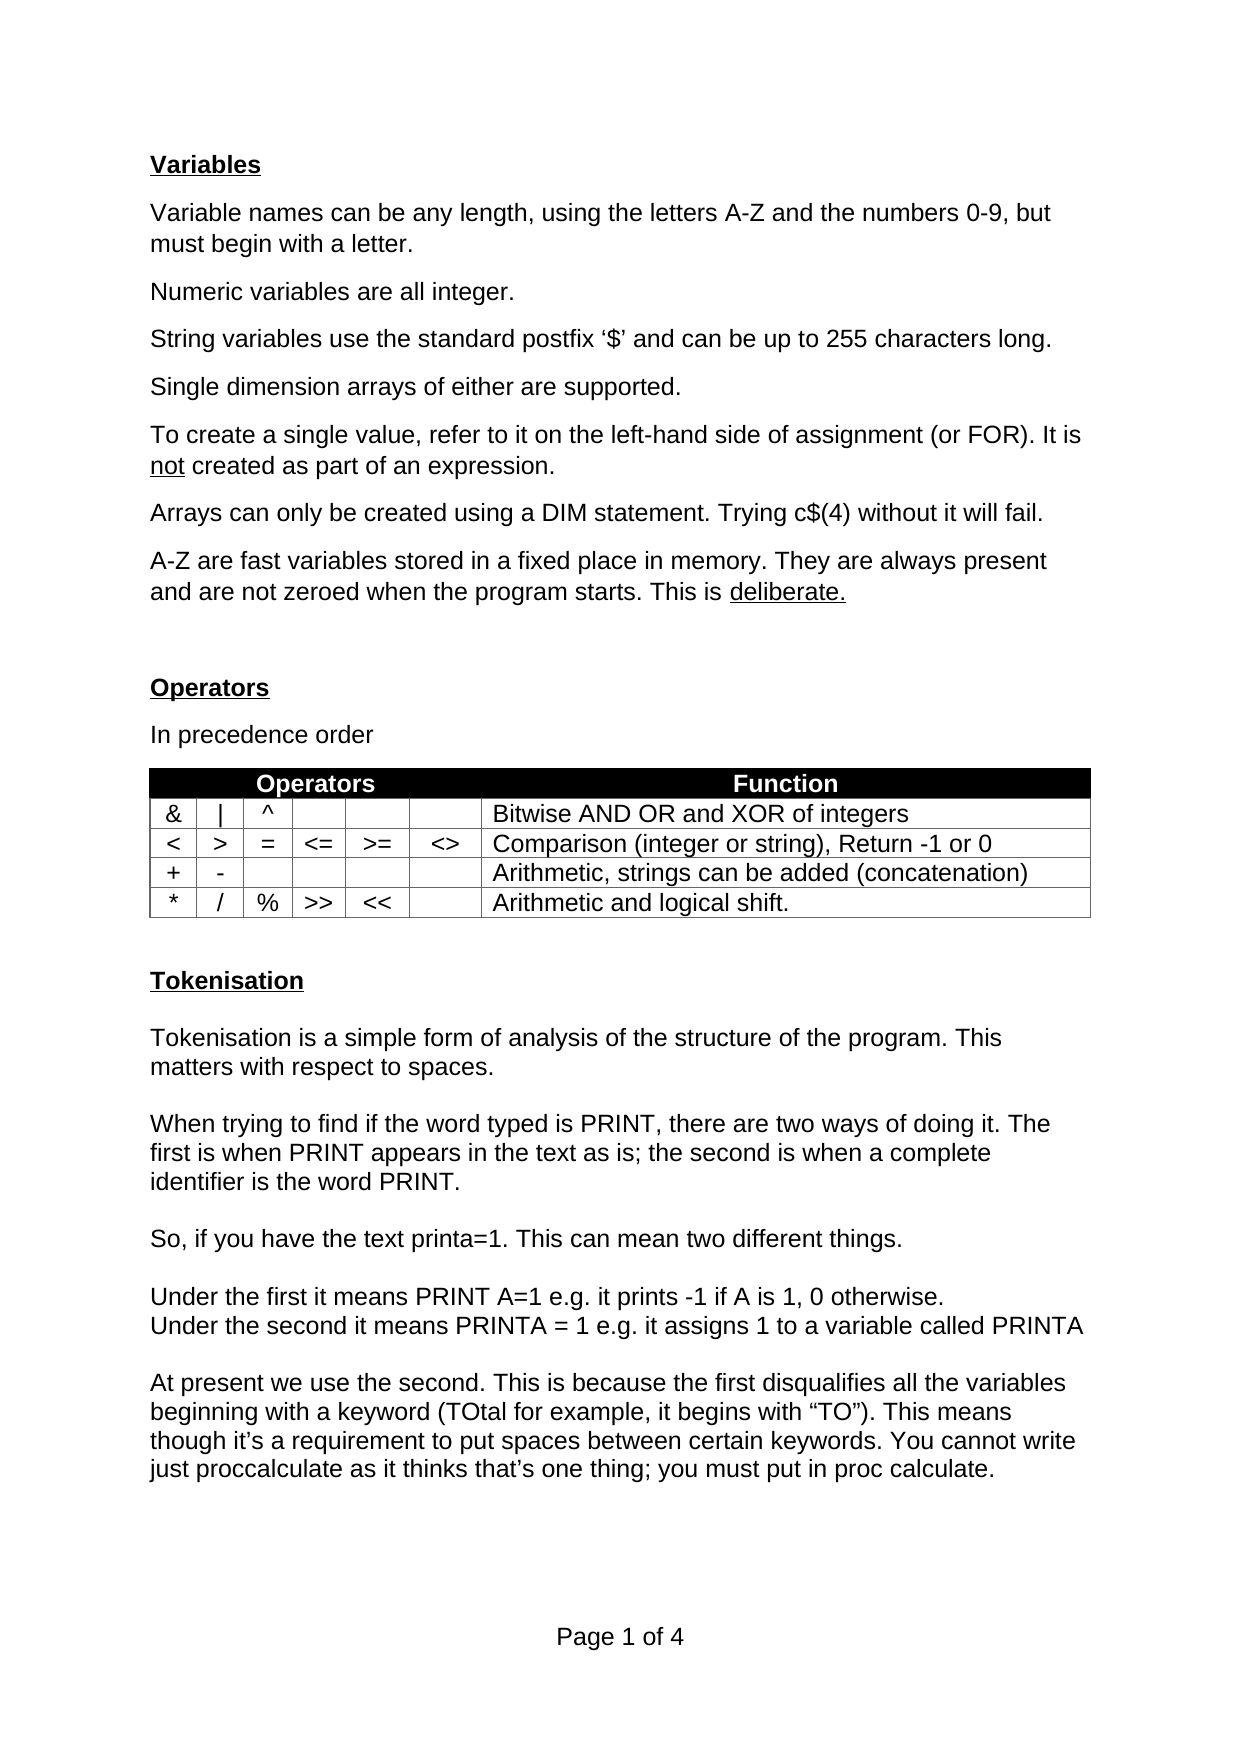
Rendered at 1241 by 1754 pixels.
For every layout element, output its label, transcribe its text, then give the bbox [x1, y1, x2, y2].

text When trying to find if the word typed is PRINT, there are two ways of doing it. The first is when PRINT appears in the text as is; the second is when a complete identifier is the word PRINT. [150, 1109, 1090, 1196]
table_cell = [244, 829, 292, 857]
table_cell Arithmetic and logical shift. [482, 888, 1090, 917]
text String variables use the standard postfix ‘$’ and can be up to 255 characters long. [150, 324, 1090, 353]
table_cell [293, 799, 345, 827]
table_cell [410, 858, 481, 887]
text Arrays can only be created using a DIM statement. Trying c$(4) without it will fail. [150, 498, 1090, 527]
text Variables [150, 150, 1090, 179]
table_cell ^ [244, 799, 292, 827]
text Numeric variables are all integer. [150, 276, 1090, 305]
table_cell [346, 799, 409, 827]
table_cell <> [410, 829, 481, 857]
table_cell [346, 858, 409, 887]
table_cell [293, 858, 345, 887]
table_cell + [151, 858, 196, 887]
text Under the second it means PRINTA = 1 e.g. it assigns 1 to a variable called PRINTA [150, 1311, 1090, 1339]
table_header Function [482, 769, 1090, 798]
table_cell * [151, 888, 196, 917]
table_cell <= [293, 829, 345, 857]
table_cell - [197, 858, 243, 887]
text Tokenisation is a simple form of analysis of the structure of the program. This matters with respect to spaces. [150, 1023, 1090, 1081]
table_cell >= [346, 829, 409, 857]
table_cell < [151, 829, 196, 857]
table_cell [410, 888, 481, 917]
table_cell Arithmetic, strings can be added (concatenation) [482, 858, 1090, 887]
text At present we use the second. This is because the first disqualifies all the variables beginning with a keyword (TOtal for example, it begins with “TO”). This means though it’s a requirement to put spaces between certain keywords. You cannot write just proccalculate as it thinks that’s one thing; you must put in proc calculate. [150, 1368, 1090, 1483]
table_cell << [346, 888, 409, 917]
table_cell % [244, 888, 292, 917]
text Variable names can be any length, using the letters A-Z and the numbers 0-9, but must begin with a letter. [150, 198, 1090, 257]
table_cell >> [293, 888, 345, 917]
table_cell > [197, 829, 243, 857]
table_cell & [151, 799, 196, 827]
text In precedence order [150, 720, 1090, 749]
table_header Operators [151, 769, 481, 798]
text Operators [150, 672, 1090, 701]
text Single dimension arrays of either are supported. [150, 372, 1090, 401]
text To create a single value, refer to it on the left-hand side of assignment (or FOR). It is not created as part of an expression. [150, 419, 1090, 479]
table_cell / [197, 888, 243, 917]
text So, if you have the text printa=1. This can mean two different things. [150, 1224, 1090, 1253]
text A-Z are fast variables stored in a fixed place in memory. They are always present and are not zeroed when the program starts. This is deliberate. [150, 546, 1090, 606]
table_cell [410, 799, 481, 827]
text Tokenisation [150, 966, 1090, 994]
table_cell | [197, 799, 243, 827]
table_cell Comparison (integer or string), Return -1 or 0 [482, 829, 1090, 857]
table_cell Bitwise AND OR and XOR of integers [482, 799, 1090, 827]
table_cell [244, 858, 292, 887]
text Under the first it means PRINT A=1 e.g. it prints -1 if A is 1, 0 otherwise. [150, 1282, 1090, 1311]
